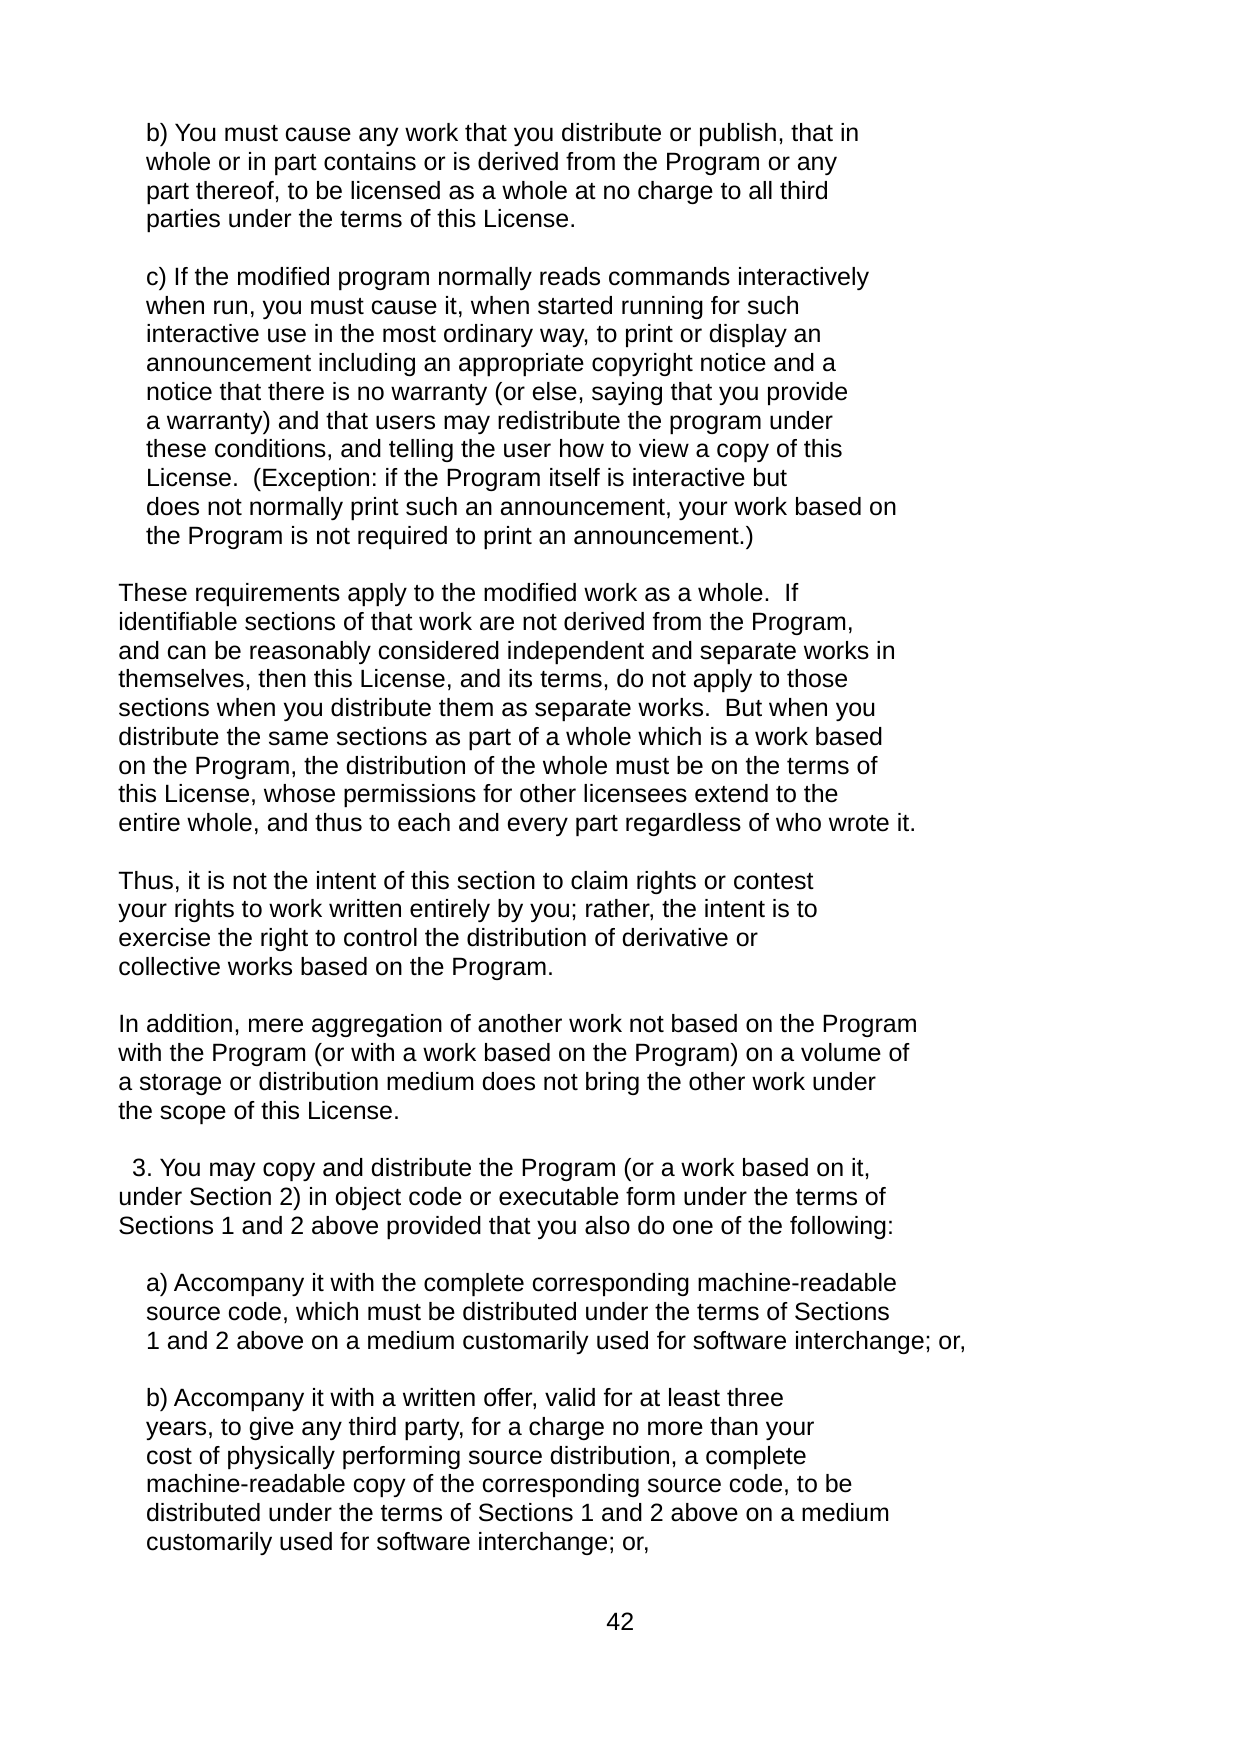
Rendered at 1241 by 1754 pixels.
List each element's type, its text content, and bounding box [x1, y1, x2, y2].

text These requirements apply to the modified work as a whole. If [118, 578, 1122, 607]
text and can be reasonably considered independent and separate works in [118, 636, 1122, 664]
text distributed under the terms of Sections 1 and 2 above on a medium [118, 1498, 1122, 1527]
text b) You must cause any work that you distribute or publish, that in [118, 118, 1122, 147]
text identifiable sections of that work are not derived from the Program, [118, 607, 1122, 636]
text b) Accompany it with a written offer, valid for at least three [118, 1383, 1122, 1412]
text entire whole, and thus to each and every part regardless of who wrote it. [118, 808, 1122, 837]
text cost of physically performing source distribution, a complete [118, 1441, 1122, 1469]
text themselves, then this License, and its terms, do not apply to those [118, 664, 1122, 693]
text with the Program (or with a work based on the Program) on a volume of [118, 1038, 1122, 1067]
text Sections 1 and 2 above provided that you also do one of the following: [118, 1211, 1122, 1239]
text this License, whose permissions for other licensees extend to the [118, 779, 1122, 808]
text when run, you must cause it, when started running for such [118, 291, 1122, 319]
text a) Accompany it with the complete corresponding machine-readable [118, 1268, 1122, 1297]
text distribute the same sections as part of a whole which is a work based [118, 722, 1122, 751]
text License. (Exception: if the Program itself is interactive but [118, 463, 1122, 492]
text machine-readable copy of the corresponding source code, to be [118, 1469, 1122, 1498]
text the Program is not required to print an announcement.) [118, 521, 1122, 549]
text notice that there is no warranty (or else, saying that you provide [118, 377, 1122, 406]
text under Section 2) in object code or executable form under the terms of [118, 1182, 1122, 1211]
text Thus, it is not the intent of this section to claim rights or contest [118, 866, 1122, 894]
text exercise the right to control the distribution of derivative or [118, 923, 1122, 952]
text a storage or distribution medium does not bring the other work under [118, 1067, 1122, 1096]
text your rights to work written entirely by you; rather, the intent is to [118, 894, 1122, 923]
text announcement including an appropriate copyright notice and a [118, 348, 1122, 377]
text c) If the modified program normally reads commands interactively [118, 262, 1122, 291]
text interactive use in the most ordinary way, to print or display an [118, 319, 1122, 348]
text source code, which must be distributed under the terms of Sections [118, 1297, 1122, 1326]
text the scope of this License. [118, 1096, 1122, 1124]
text 3. You may copy and distribute the Program (or a work based on it, [118, 1153, 1122, 1182]
text does not normally print such an announcement, your work based on [118, 492, 1122, 521]
text customarily used for software interchange; or, [118, 1527, 1122, 1556]
text part thereof, to be licensed as a whole at no charge to all third [118, 176, 1122, 204]
text on the Program, the distribution of the whole must be on the terms of [118, 751, 1122, 779]
text sections when you distribute them as separate works. But when you [118, 693, 1122, 722]
text whole or in part contains or is derived from the Program or any [118, 147, 1122, 176]
text a warranty) and that users may redistribute the program under [118, 406, 1122, 434]
text years, to give any third party, for a charge no more than your [118, 1412, 1122, 1441]
text parties under the terms of this License. [118, 204, 1122, 233]
text 1 and 2 above on a medium customarily used for software interchange; or, [118, 1326, 1122, 1354]
text collective works based on the Program. [118, 952, 1122, 981]
text these conditions, and telling the user how to view a copy of this [118, 434, 1122, 463]
text In addition, mere aggregation of another work not based on the Program [118, 1009, 1122, 1038]
